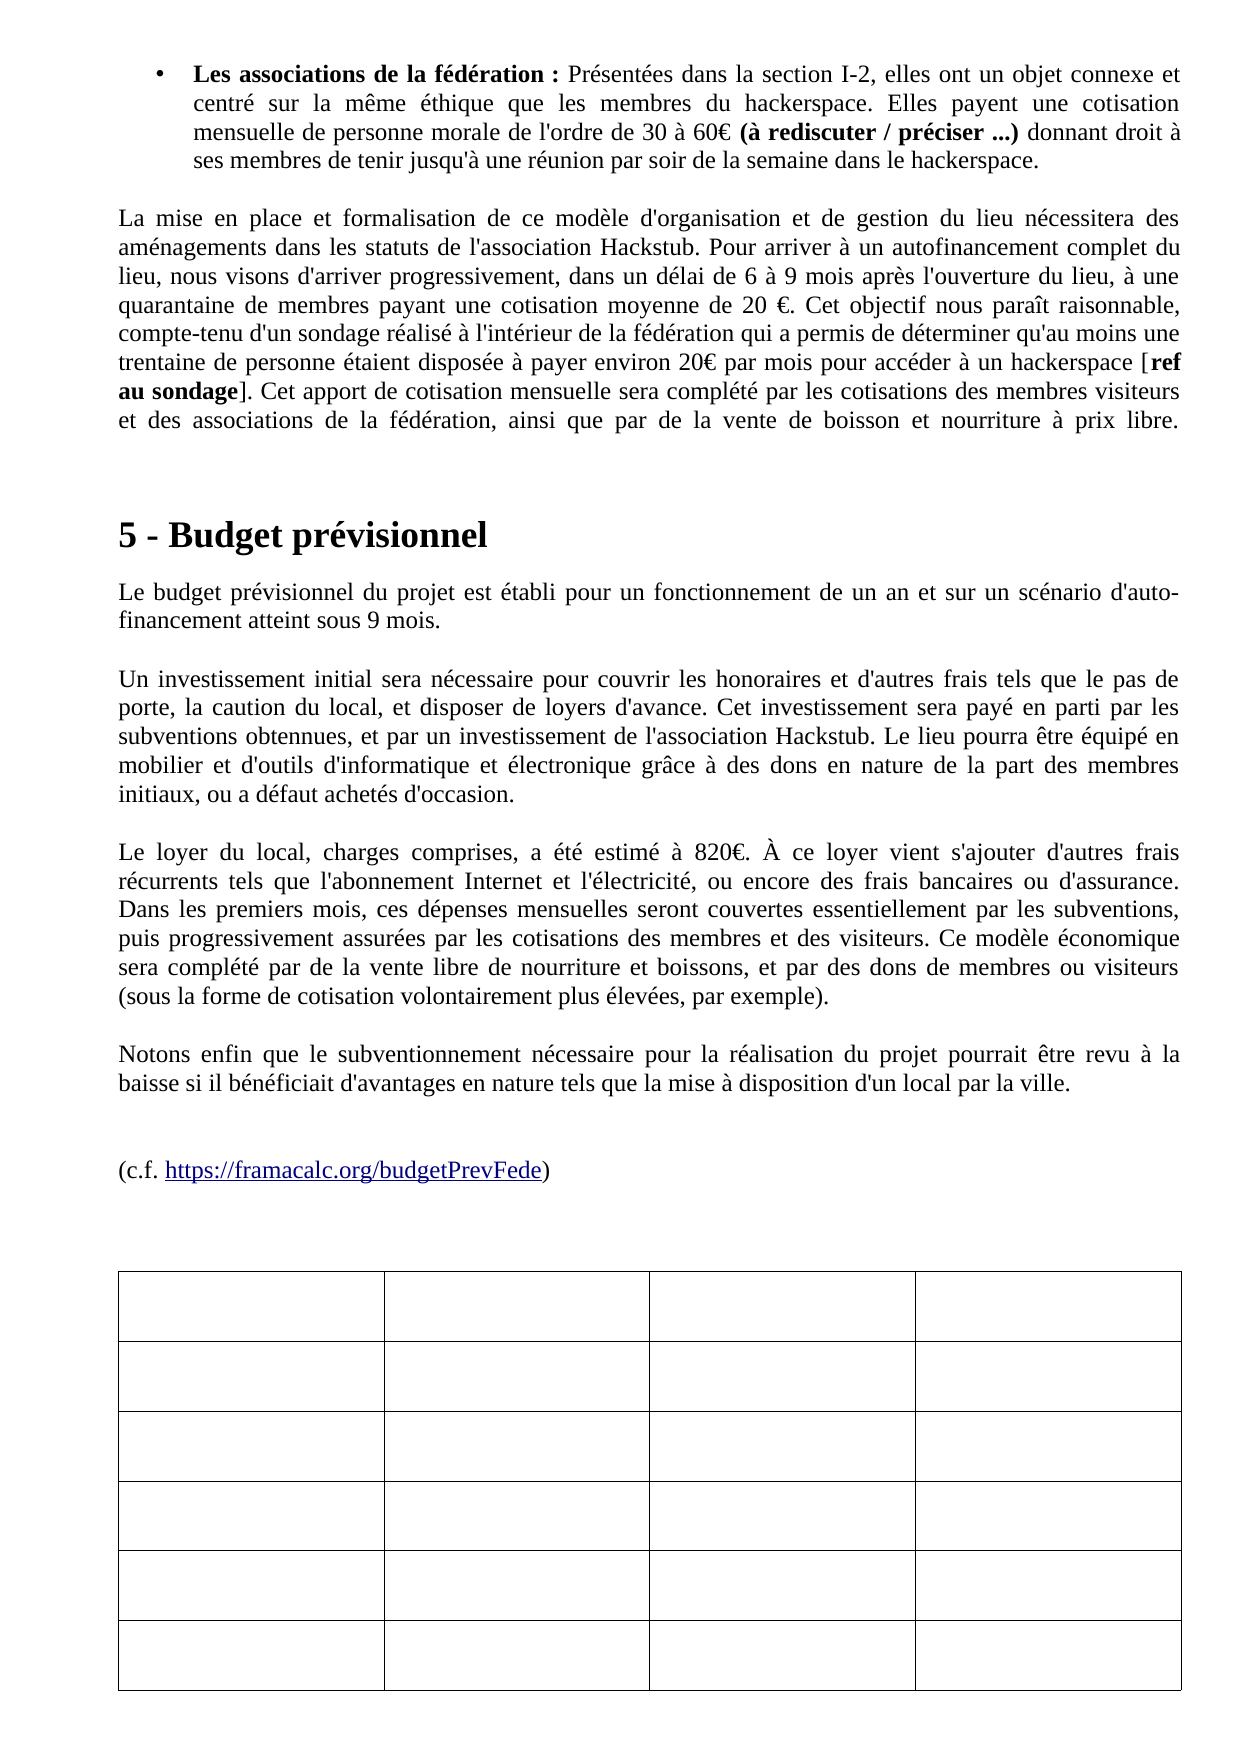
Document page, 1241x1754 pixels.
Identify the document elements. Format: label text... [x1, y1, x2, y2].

table_header [119, 1272, 384, 1341]
table_cell [650, 1621, 915, 1690]
text Un investissement initial sera nécessaire pour couvrir les honoraires et d'autres frais tels que le pas de porte, la caution du local, et disposer de loyers d'avance. Cet investissement sera payé en parti par les subventions obtennues, et par un investissement de l'association Hackstub. Le lieu pourra être équipé en mobilier et d'outils d'informatique et électronique grâce à des dons en nature de la part des membres initiaux, ou a défaut achetés d'occasion. [118, 664, 1181, 807]
text Le budget prévisionnel du projet est établi pour un fonctionnement de un an et sur un scénario d'auto-financement atteint sous 9 mois. [118, 577, 1181, 634]
text La mise en place et formalisation de ce modèle d'organisation et de gestion du lieu nécessitera des aménagements dans les statuts de l'association Hackstub. Pour arriver à un autofinancement complet du lieu, nous visons d'arriver progressivement, dans un délai de 6 à 9 mois après l'ouverture du lieu, à une quarantaine de membres payant une cotisation moyenne de 20 €. Cet objectif nous paraît raisonnable, compte-tenu d'un sondage réalisé à l'intérieur de la fédération qui a permis de déterminer qu'au moins une trentaine de personne étaient disposée à payer environ 20€ par mois pour accéder à un hackerspace [ref au sondage]. Cet apport de cotisation mensuelle sera complété par les cotisations des membres visiteurs et des associations de la fédération, ainsi que par de la vente de boisson et nourriture à prix libre. [118, 203, 1181, 462]
text Le loyer du local, charges comprises, a été estimé à 820€. À ce loyer vient s'ajouter d'autres frais récurrents tels que l'abonnement Internet et l'électricité, ou encore des frais bancaires ou d'assurance. Dans les premiers mois, ces dépenses mensuelles seront couvertes essentiellement par les subventions, puis progressivement assurées par les cotisations des membres et des visiteurs. Ce modèle économique sera complété par de la vente libre de nourriture et boissons, et par des dons de membres ou visiteurs (sous la forme de cotisation volontairement plus élevées, par exemple). [118, 837, 1181, 1009]
table_cell [385, 1551, 649, 1620]
table_header [385, 1272, 649, 1341]
table_cell [916, 1412, 1181, 1481]
subtitle 5 - Budget prévisionnel [118, 513, 1181, 556]
table_cell [650, 1551, 915, 1620]
text (c.f. https://framacalc.org/budgetPrevFede) [118, 1126, 1181, 1183]
table_cell [650, 1482, 915, 1550]
table_cell [385, 1412, 649, 1481]
table_cell [385, 1482, 649, 1550]
table_header [650, 1272, 915, 1341]
table_cell [119, 1482, 384, 1550]
table_cell [119, 1412, 384, 1481]
table_cell [119, 1551, 384, 1620]
list Les associations de la fédération : Présentées dans la section I-2, elles ont un objet connexe et centré sur la même éthique que les membres du hackerspace. Elles payent une cotisation mensuelle de personne morale de l'ordre de 30 à 60€ (à rediscuter / préciser ...) donnant droit à ses membres de tenir jusqu'à une réunion par soir de la semaine dans le hackerspace. [156, 59, 1181, 174]
table_cell [385, 1342, 649, 1411]
table_cell [916, 1621, 1181, 1690]
table_cell [916, 1551, 1181, 1620]
table_cell [119, 1342, 384, 1411]
table_cell [916, 1482, 1181, 1550]
table_cell [916, 1342, 1181, 1411]
table_cell [650, 1412, 915, 1481]
text Notons enfin que le subventionnement nécessaire pour la réalisation du projet pourrait être revu à la baisse si il bénéficiait d'avantages en nature tels que la mise à disposition d'un local par la ville. [118, 1039, 1181, 1096]
table_header [916, 1272, 1181, 1341]
table_cell [650, 1342, 915, 1411]
table_cell [385, 1621, 649, 1690]
table_cell [119, 1621, 384, 1690]
